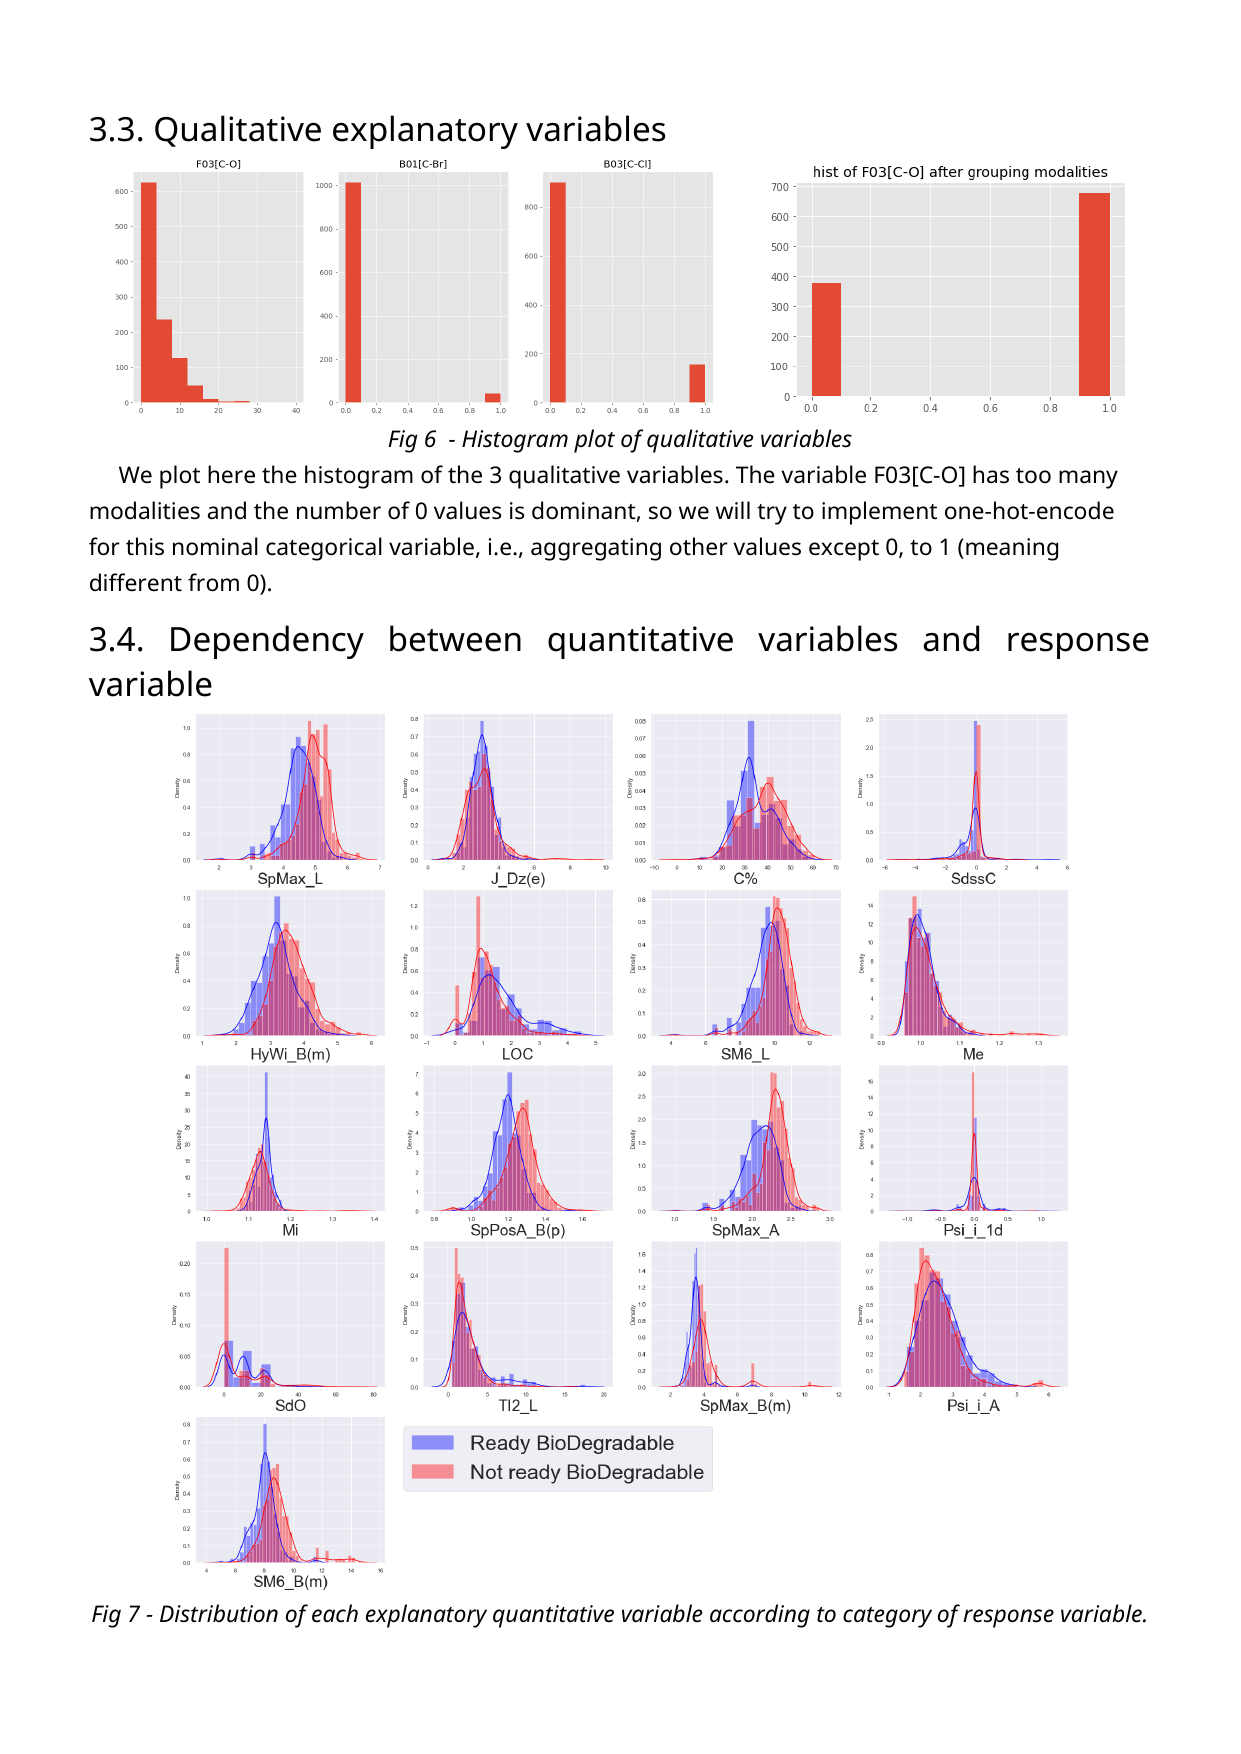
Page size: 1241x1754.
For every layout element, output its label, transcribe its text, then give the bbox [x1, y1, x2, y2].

picture [168, 710, 1072, 1593]
text We plot here the histogram of the 3 qualitative variables. The variable F03[C-O] has too many modalities and the number of 0 values is dominant, so we will try to implement one-hot-encode for this nominal categorical variable, i.e., aggregating other values except 0, to 1 (meaning different from 0). [88, 459, 1152, 598]
subtitle 3.4. Dependency between quantitative variables and response variable [88, 615, 1152, 706]
text Fig 7 - Distribution of each explanatory quantitative variable according to category of response variable. [88, 1597, 1152, 1629]
subtitle 3.3. Qualitative explanatory variables [88, 106, 1152, 152]
picture [110, 155, 717, 419]
text Fig 6 - Histogram plot of qualitative variables [88, 423, 1152, 454]
picture [763, 159, 1131, 419]
